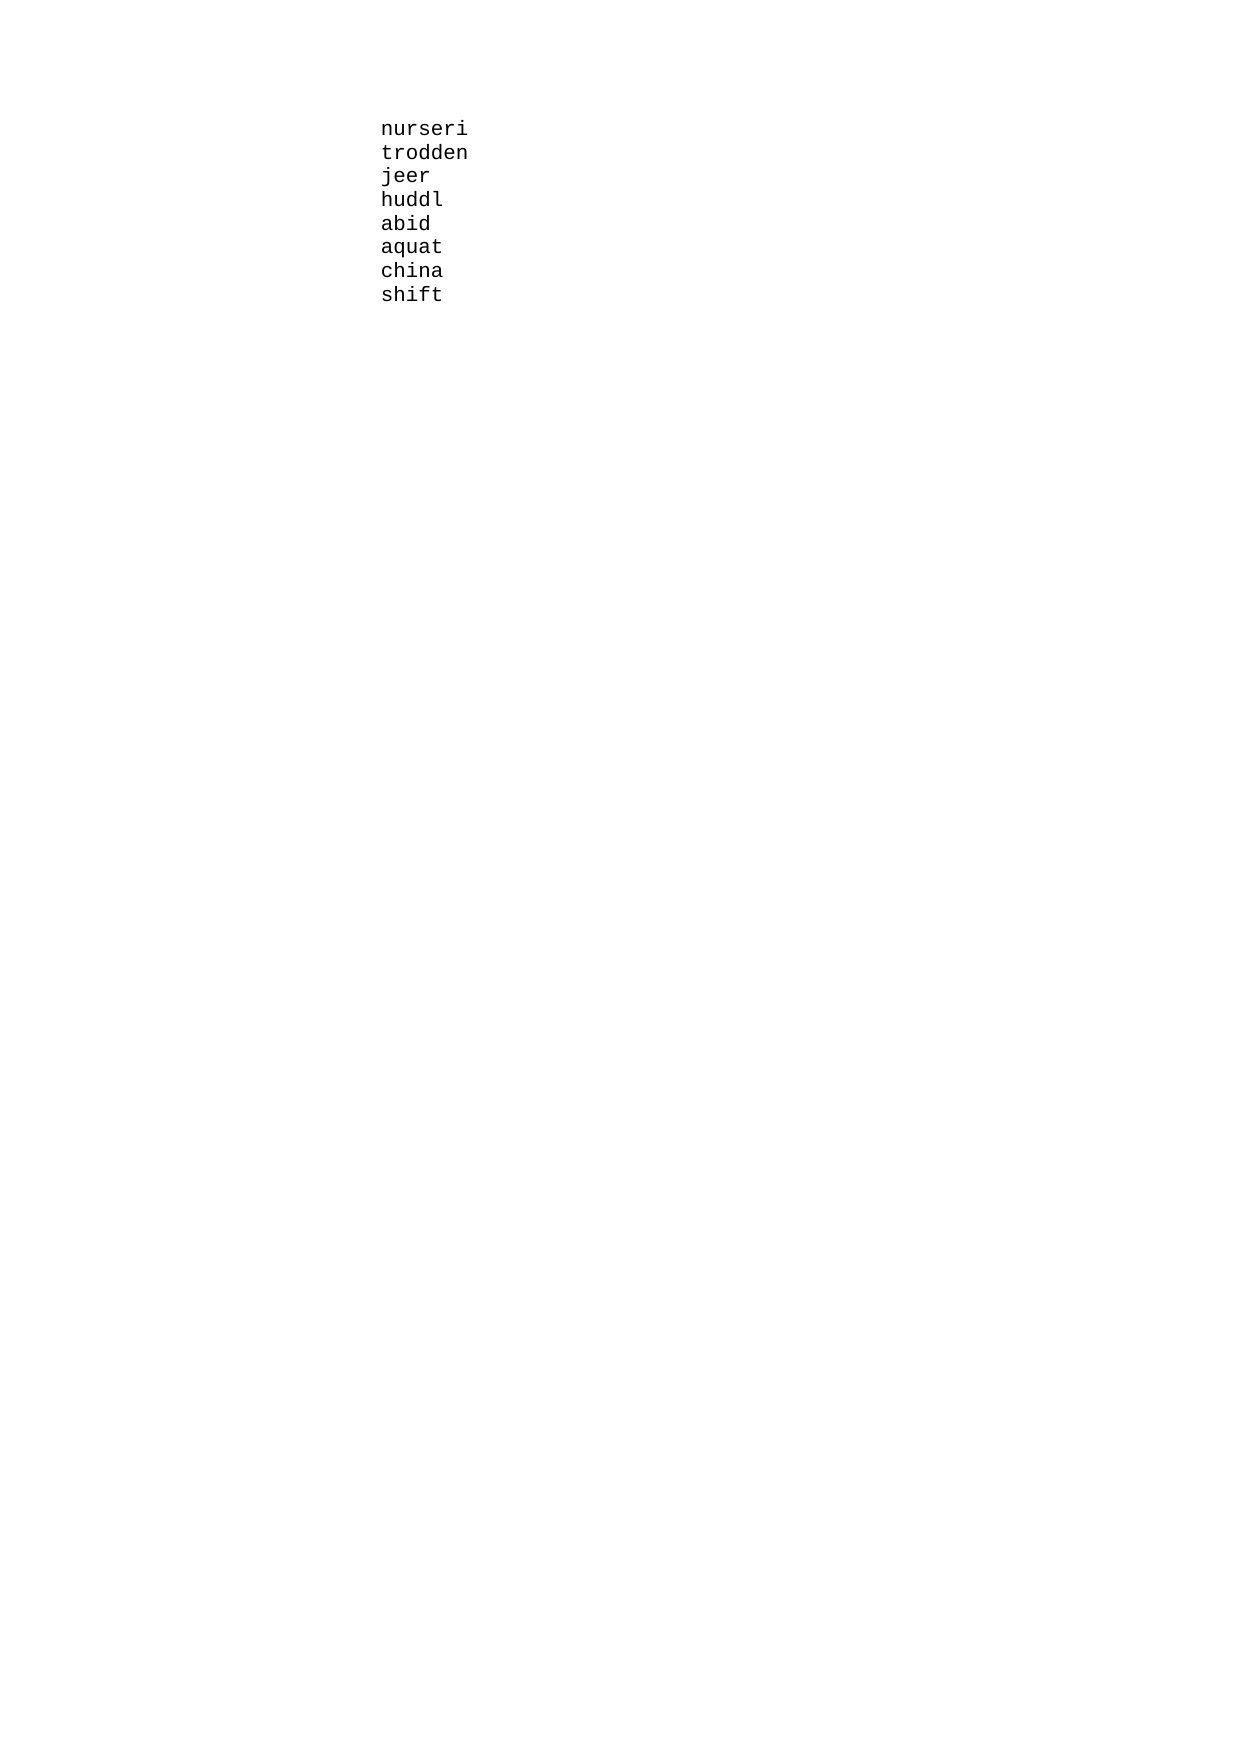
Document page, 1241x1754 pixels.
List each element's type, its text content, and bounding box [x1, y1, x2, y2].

text nurseri [118, 118, 1122, 142]
text trodden [118, 142, 1122, 165]
text jeer [118, 165, 1122, 189]
text shift [118, 284, 1122, 307]
text abid [118, 213, 1122, 236]
text huddl [118, 189, 1122, 213]
text aquat [118, 236, 1122, 260]
text china [118, 260, 1122, 284]
